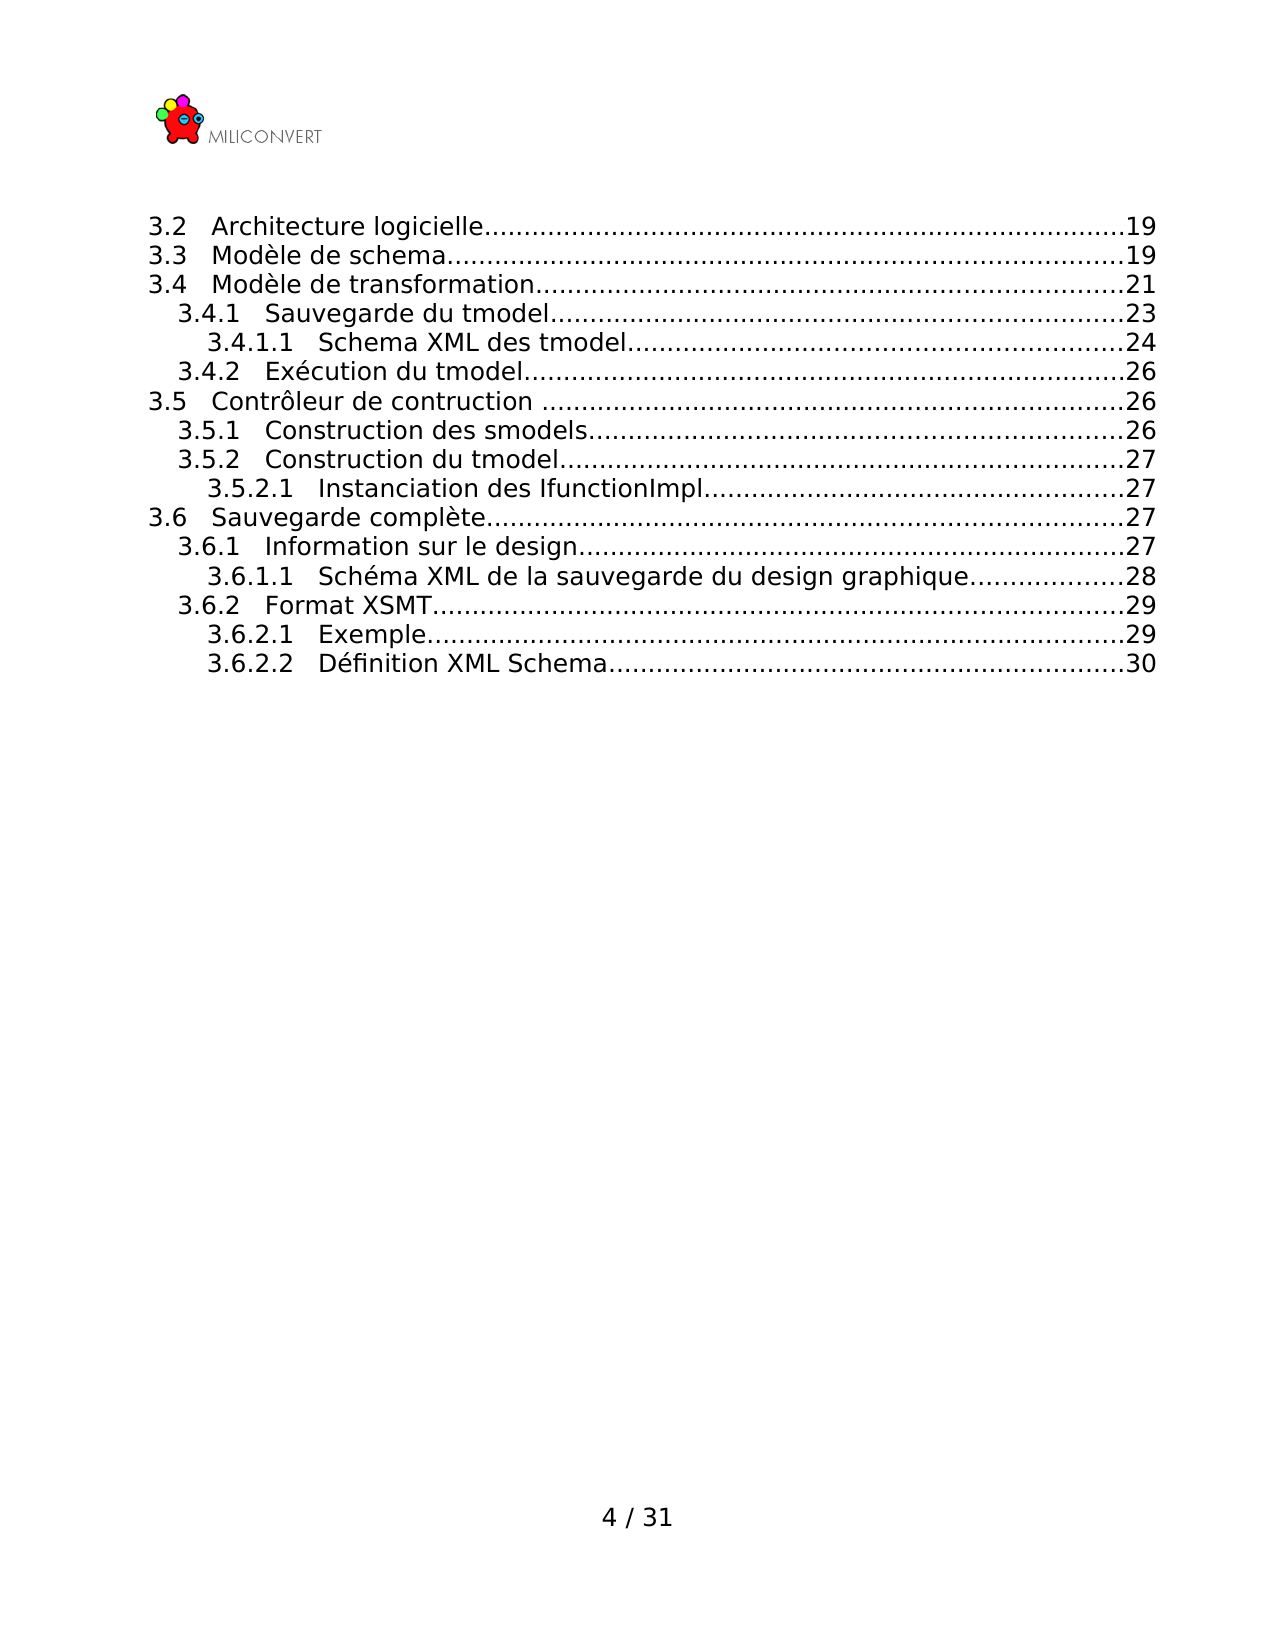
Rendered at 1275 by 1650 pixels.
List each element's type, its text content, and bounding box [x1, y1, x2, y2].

text 3.5.2 Construction du tmodel 27 [177, 445, 1157, 474]
text 3.6.2.2 Définition XML Schema 30 [207, 649, 1157, 678]
text 3.4.1.1 Schema XML des tmodel 24 [207, 328, 1157, 358]
text 3.6.2 Format XSMT 29 [177, 591, 1157, 620]
text 3.5.2.1 Instanciation des IfunctionImpl 27 [207, 474, 1157, 503]
text 3.2 Architecture logicielle 19 [148, 212, 1157, 241]
text 3.4 Modèle de transformation 21 [148, 270, 1157, 299]
text 3.6.1 Information sur le design 27 [177, 533, 1157, 562]
text 3.6.2.1 Exemple 29 [207, 620, 1157, 649]
text 3.3 Modèle de schema 19 [148, 241, 1157, 270]
text 3.6 Sauvegarde complète 27 [148, 503, 1157, 533]
text 3.6.1.1 Schéma XML de la sauvegarde du design graphique 28 [207, 562, 1157, 591]
text 3.4.2 Exécution du tmodel 26 [177, 358, 1157, 387]
text 3.4.1 Sauvegarde du tmodel 23 [177, 299, 1157, 328]
picture [132, 69, 354, 176]
text 3.5.1 Construction des smodels 26 [177, 416, 1157, 445]
text 3.5 Contrôleur de contruction 26 [148, 387, 1157, 416]
